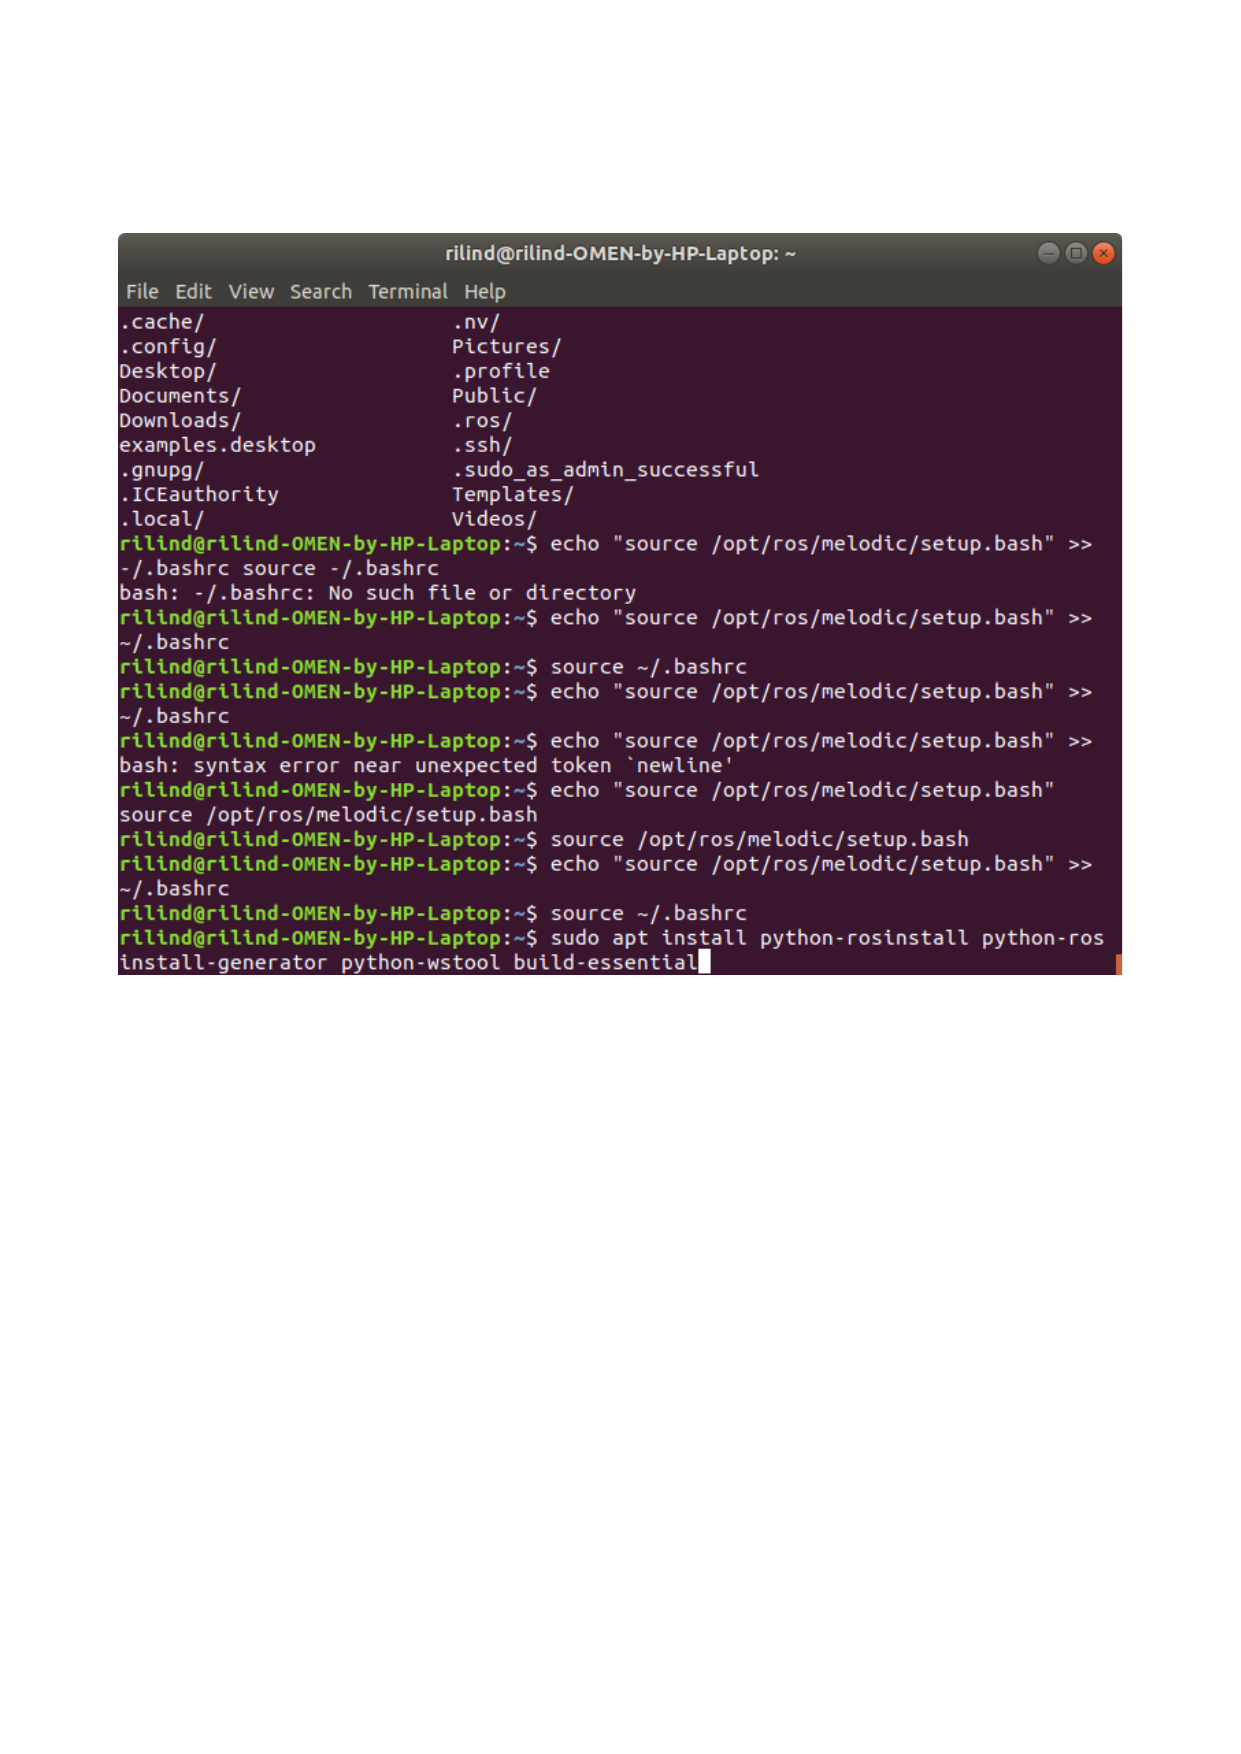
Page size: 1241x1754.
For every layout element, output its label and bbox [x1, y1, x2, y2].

picture [118, 233, 1123, 975]
